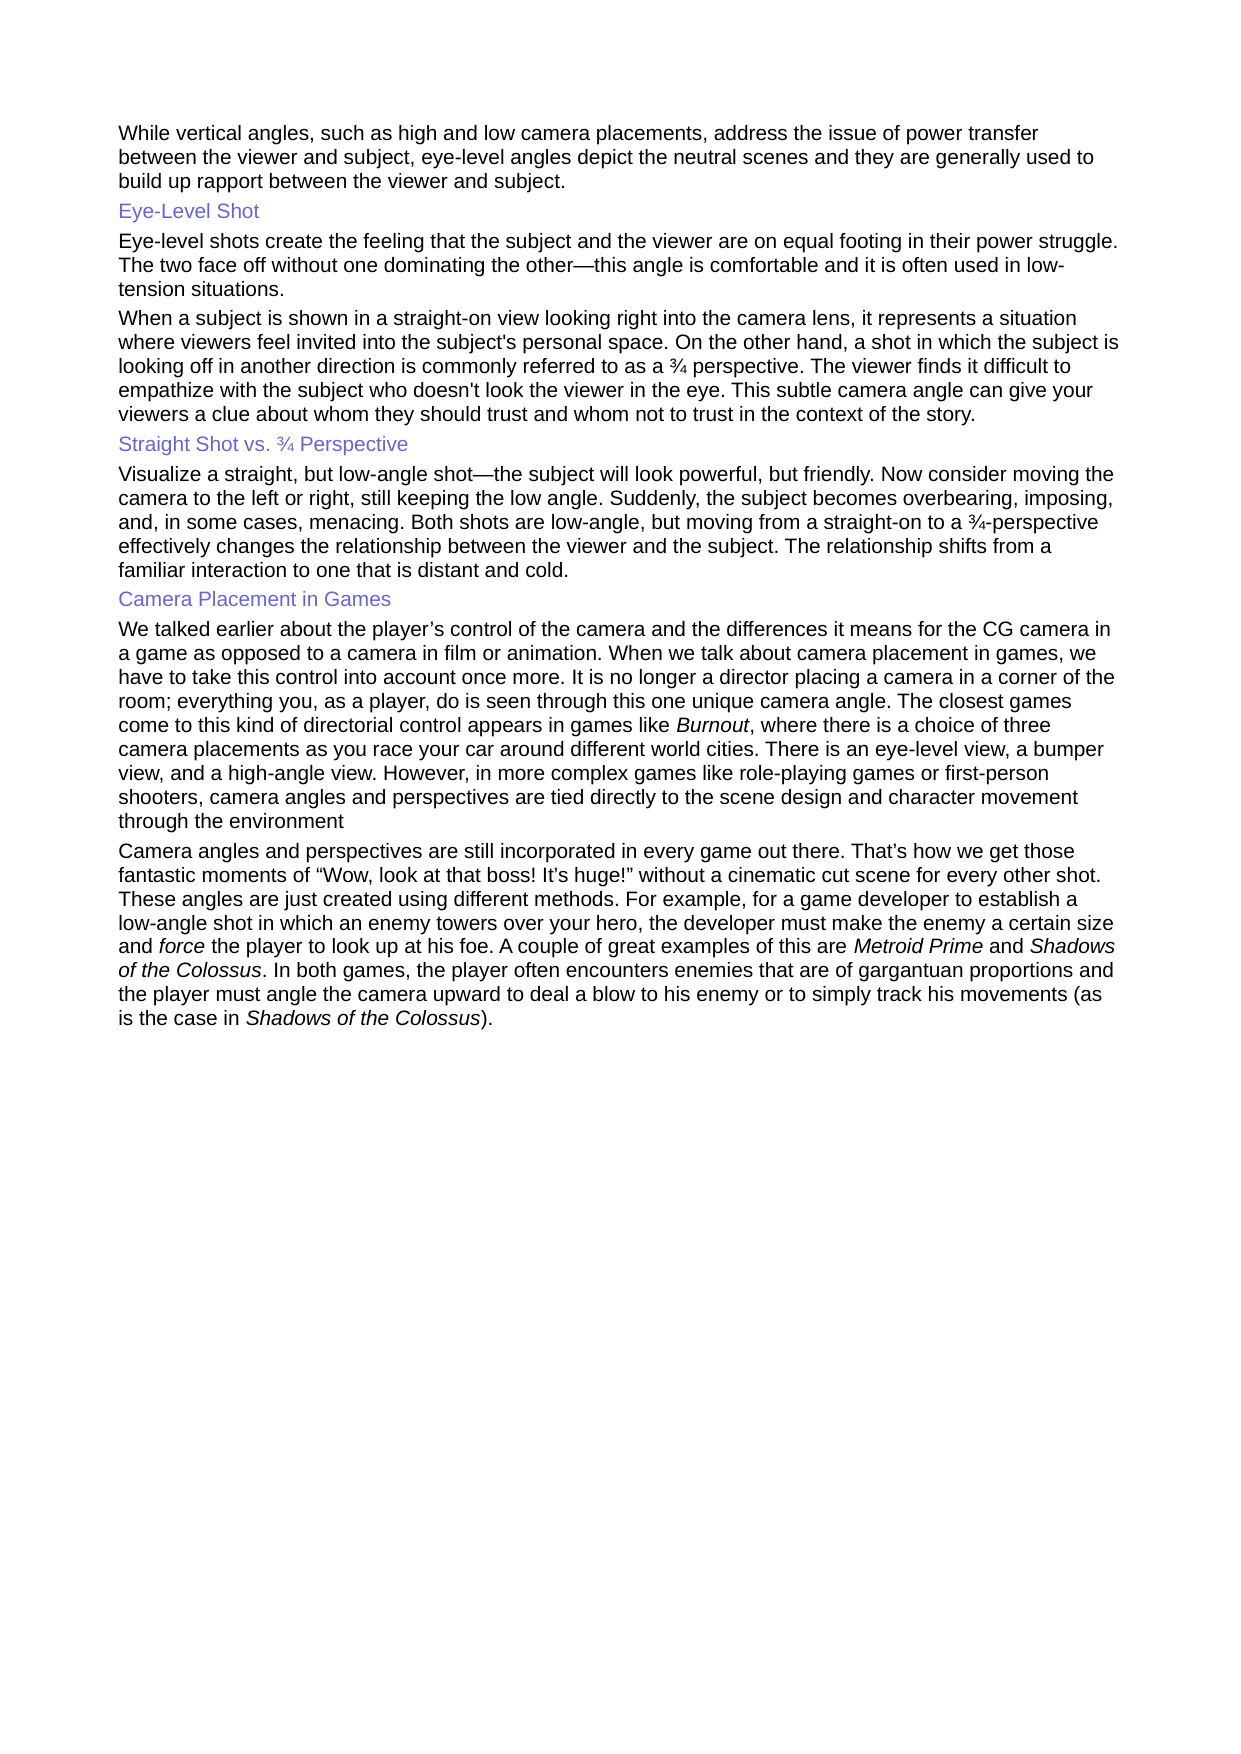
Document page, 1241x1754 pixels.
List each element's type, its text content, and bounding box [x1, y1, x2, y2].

text Visualize a straight, but low-angle shot—the subject will look powerful, but friendly. Now consider moving the camera to the left or right, still keeping the low angle. Suddenly, the subject becomes overbearing, imposing, and, in some cases, menacing. Both shots are low-angle, but moving from a straight-on to a ¾-perspective effectively changes the relationship between the viewer and the subject. The relationship shifts from a familiar interaction to one that is distant and cold. [118, 462, 1122, 581]
title Straight Shot vs. ¾ Perspective [118, 432, 1122, 456]
text Eye-level shots create the feeling that the subject and the viewer are on equal footing in their power struggle. The two face off without one dominating the other—this angle is comfortable and it is often used in low-tension situations. [118, 228, 1122, 300]
title Camera Placement in Games [118, 587, 1122, 611]
text While vertical angles, such as high and low camera placements, address the issue of power transfer between the viewer and subject, eye-level angles depict the neutral scenes and they are generally used to build up rapport between the viewer and subject. [118, 121, 1122, 193]
title Eye-Level Shot [118, 199, 1122, 223]
text Camera angles and perspectives are still incorporated in every game out there. That’s how we get those fantastic moments of “Wow, look at that boss! It’s huge!” without a cinematic cut scene for every other shot. These angles are just created using different methods. For example, for a game developer to establish a low-angle shot in which an enemy towers over your hero, the developer must make the enemy a certain size and force the player to look up at his foe. A couple of great examples of this are Metroid Prime and Shadows of the Colossus. In both games, the player often encounters enemies that are of gargantuan proportions and the player must angle the camera upward to deal a blow to his enemy or to simply track his movements (as is the case in Shadows of the Colossus). [118, 838, 1122, 1030]
text We talked earlier about the player’s control of the camera and the differences it means for the CG camera in a game as opposed to a camera in film or animation. When we talk about camera placement in games, we have to take this control into account once more. It is no longer a director placing a camera in a corner of the room; everything you, as a player, do is seen through this one unique camera angle. The closest games come to this kind of directorial control appears in games like Burnout, where there is a choice of three camera placements as you race your car around different world cities. There is an eye-level view, a bumper view, and a high-angle view. However, in more complex games like role-playing games or first-person shooters, camera angles and perspectives are tied directly to the scene design and character movement through the environment [118, 617, 1122, 833]
text When a subject is shown in a straight-on view looking right into the camera lens, it represents a situation where viewers feel invited into the subject's personal space. On the other hand, a shot in which the subject is looking off in another direction is commonly referred to as a ¾ perspective. The viewer finds it difficult to empathize with the subject who doesn't look the viewer in the eye. This subtle camera angle can give your viewers a clue about whom they should trust and whom not to trust in the context of the story. [118, 306, 1122, 426]
